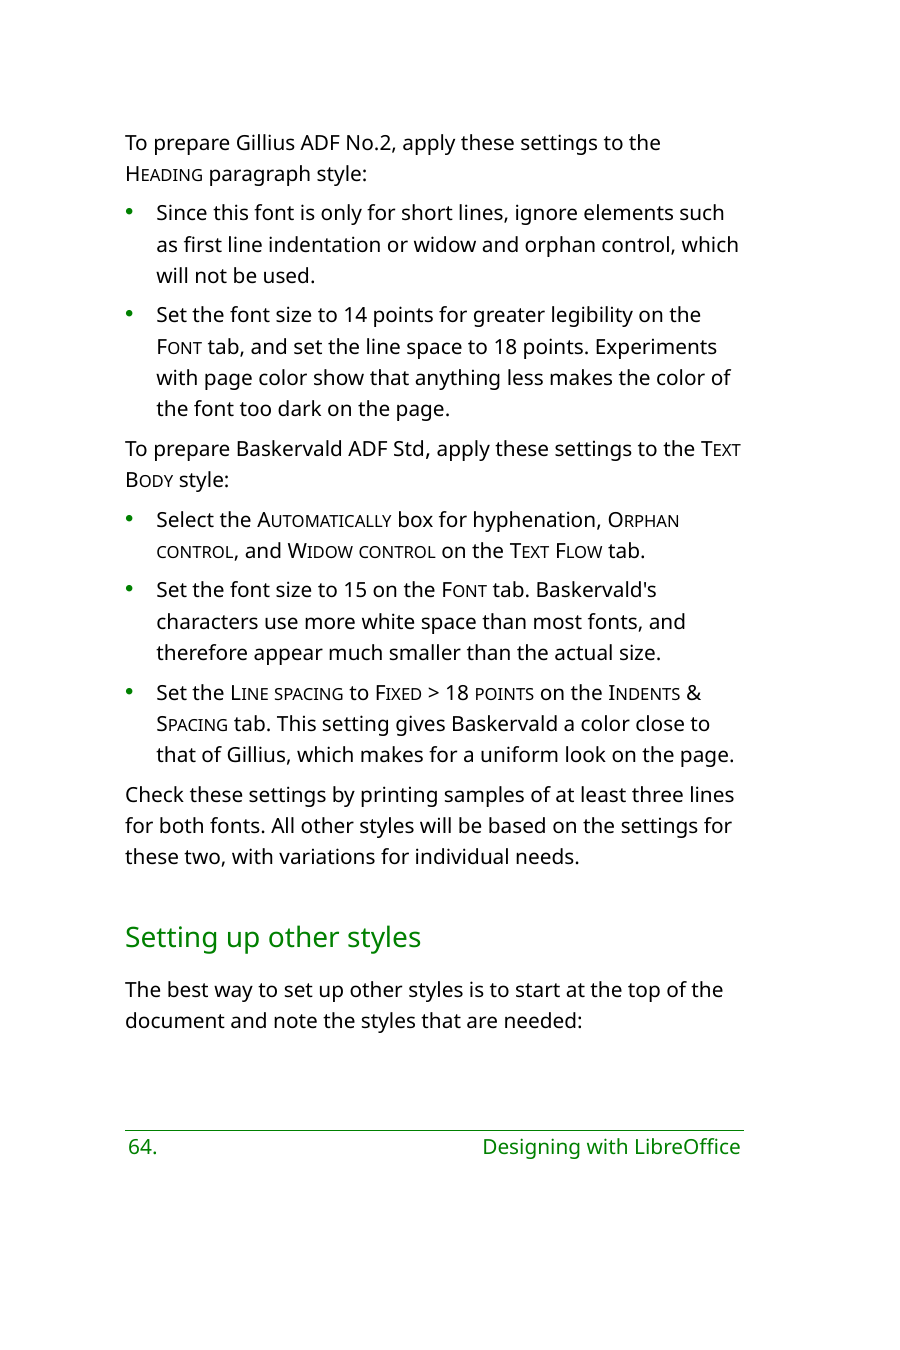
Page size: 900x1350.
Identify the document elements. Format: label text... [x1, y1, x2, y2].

list Since this font is only for short lines, ignore elements such as first line indentation or widow and orphan control, which will not be used. [125, 196, 744, 289]
text The best way to set up other styles is to start at the top of the document and note the styles that are needed: [125, 973, 744, 1035]
list Select the Automatically box for hyphenation, Orphan control, and Widow control on the Text Flow tab. [125, 502, 744, 564]
text To prepare Baskervald ADF Std, apply these settings to the Text Body style: [125, 431, 744, 494]
list Set the font size to 14 points for greater legibility on the Font tab, and set the line space to 18 points. Experiments with page color show that anything less makes the color of the font too dark on the page. [125, 298, 744, 423]
text To prepare Gillius ADF No.2, apply these settings to the Heading paragraph style: [125, 125, 744, 187]
list Set the font size to 15 on the Font tab. Baskervald's characters use more white space than most fonts, and therefore appear much smaller than the actual size. [125, 573, 744, 667]
text Check these settings by printing samples of at least three lines for both fonts. All other styles will be based on the settings for these two, with variations for individual needs. [125, 777, 744, 871]
list Set the Line spacing to Fixed > 18 points on the Indents & Spacing tab. This setting gives Baskervald a color close to that of Gillius, which makes for a uniform look on the page. [125, 675, 744, 769]
subtitle Setting up other styles [125, 918, 744, 956]
